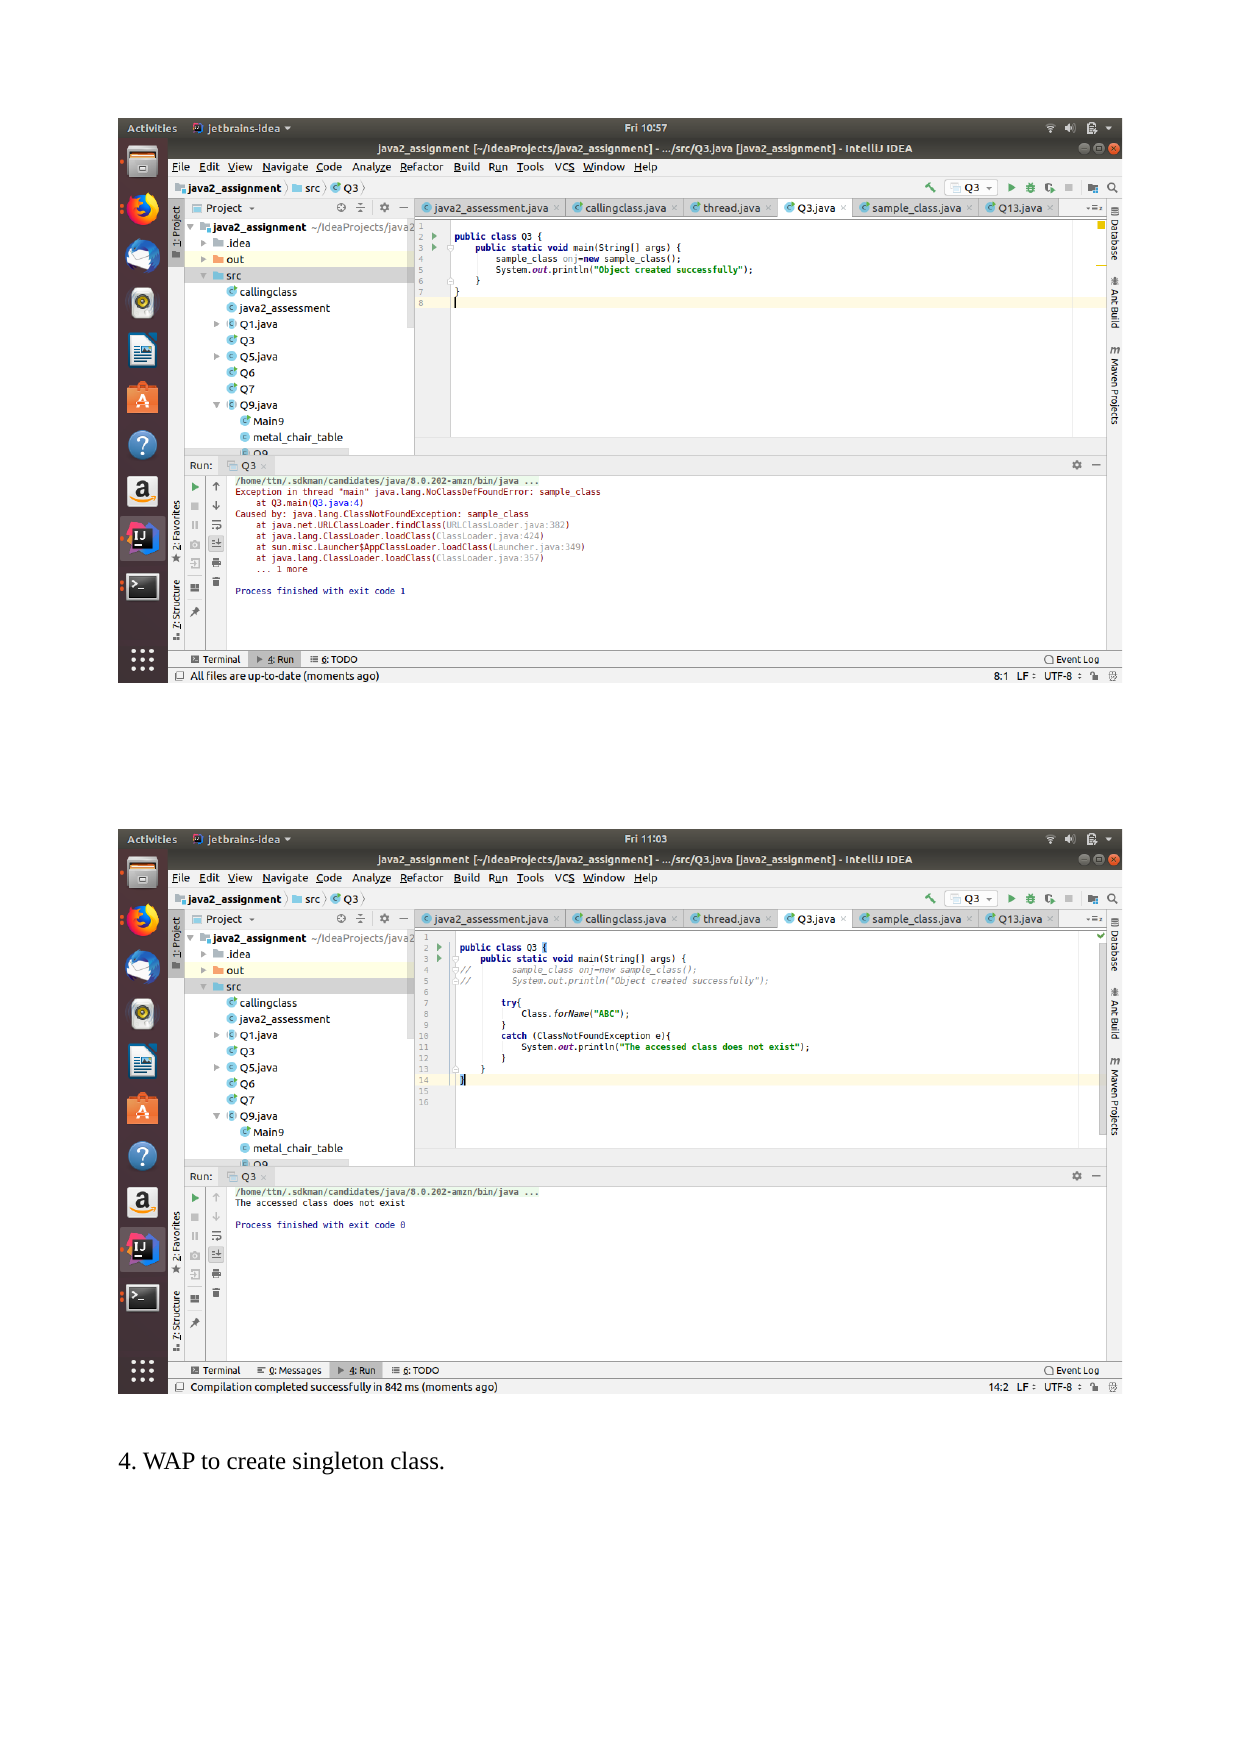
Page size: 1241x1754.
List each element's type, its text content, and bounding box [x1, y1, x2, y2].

text 4. WAP to create singleton class. [118, 1446, 1122, 1474]
picture [118, 118, 1123, 683]
picture [118, 829, 1123, 1394]
